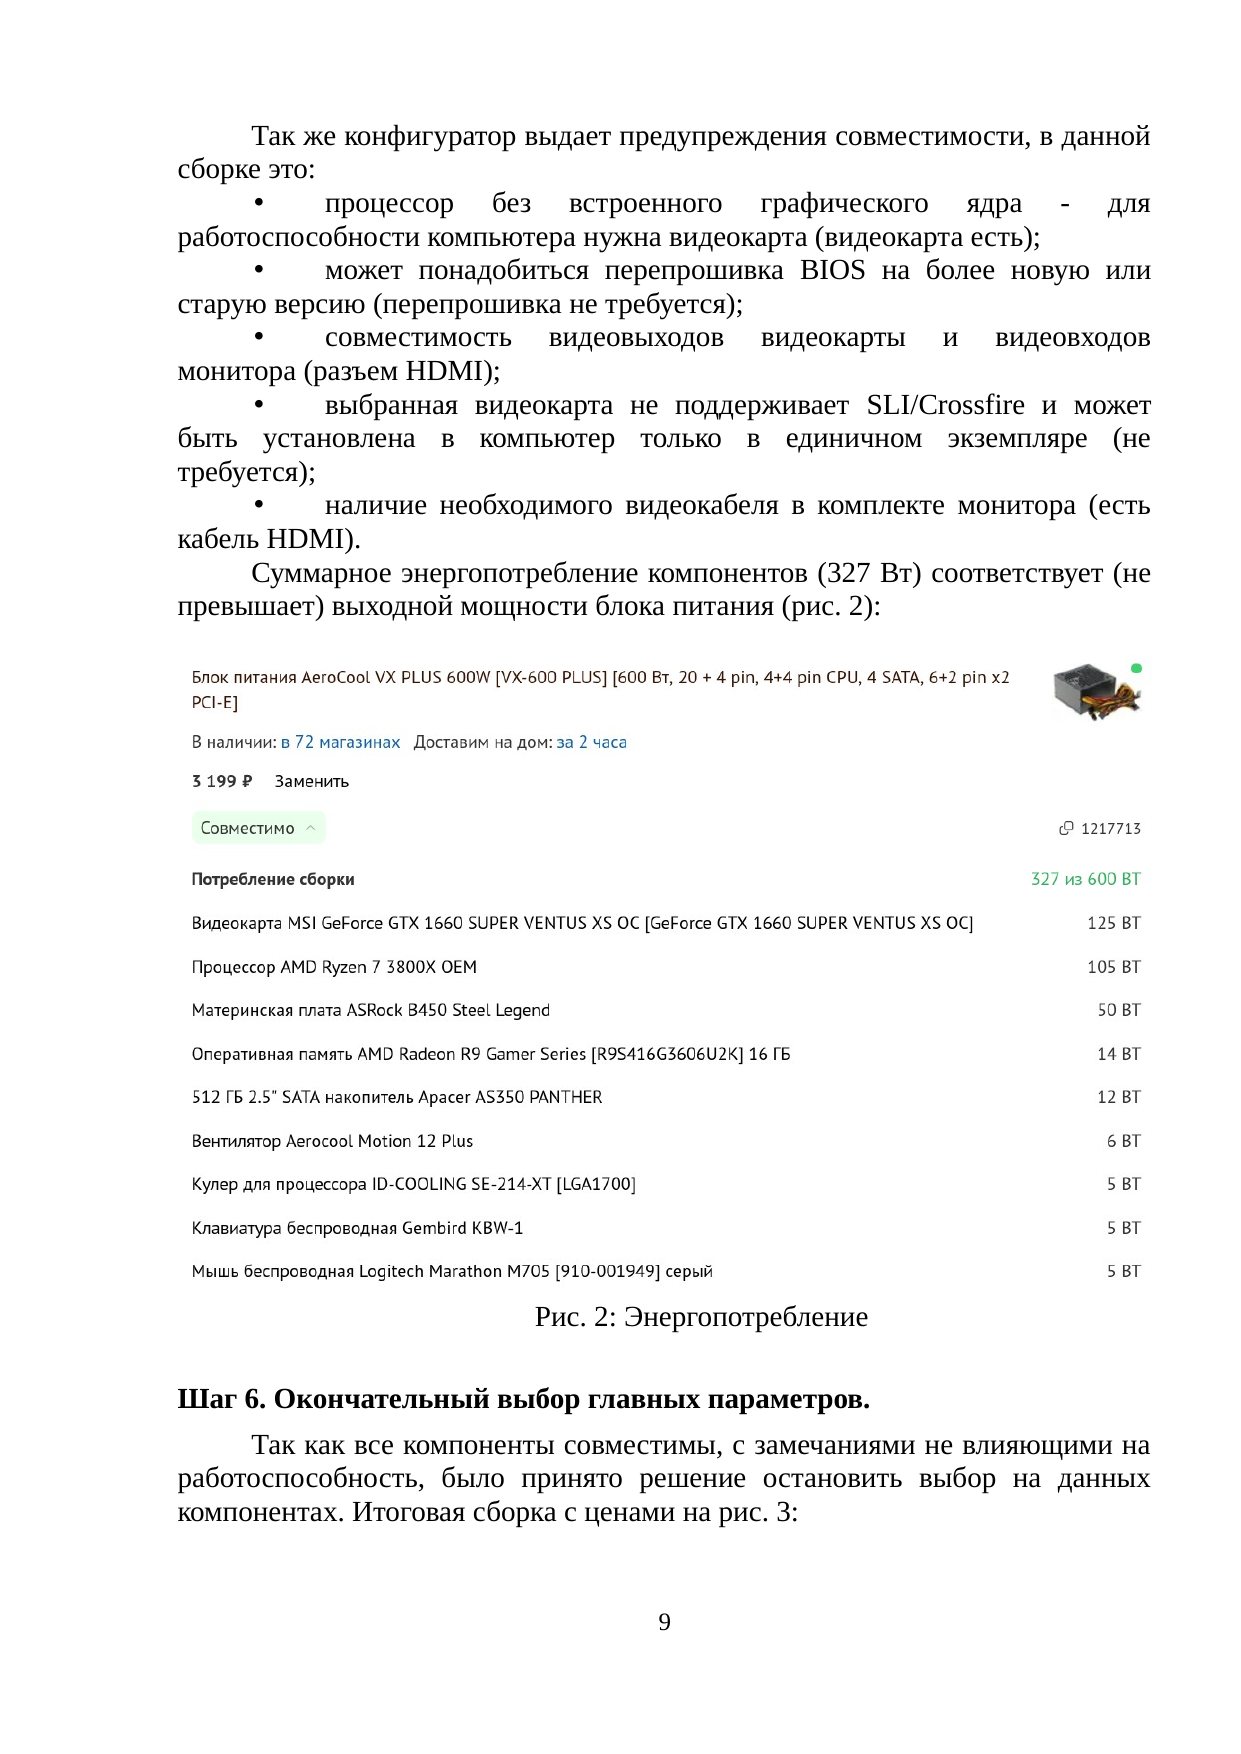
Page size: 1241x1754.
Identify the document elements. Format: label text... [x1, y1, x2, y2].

text Суммарное энергопотребление компонентов (327 Вт) соответствует (не превышает) выходной мощности блока питания (рис. 2): [177, 555, 1152, 622]
text Так как все компоненты совместимы, с замечаниями не влияющими на работоспособность, было принято решение остановить выбор на данных компонентах. Итоговая сборка с ценами на рис. 3: [177, 1427, 1152, 1528]
text Рис. 2: Энергопотребление [177, 1300, 1152, 1333]
subtitle Шаг 6. Окончательный выбор главных параметров. [177, 1381, 1152, 1414]
list может понадобиться перепрошивка BIOS на более новую или старую версию (перепрошивка не требуется); [177, 252, 1152, 319]
list выбранная видеокарта не поддерживает SLI/Crossfire и может быть установлена в компьютер только в единичном экземпляре (не требуется); [177, 387, 1152, 487]
list совместимость видеовыходов видеокарты и видеовходов монитора (разъем HDMI); [177, 319, 1152, 387]
text Так же конфигуратор выдает предупреждения совместимости, в данной сборке это: [177, 118, 1152, 185]
list наличие необходимого видеокабеля в комплекте монитора (есть кабель HDMI). [177, 487, 1152, 555]
picture [177, 655, 1152, 1300]
list процессор без встроенного графического ядра - для работоспособности компьютера нужна видеокарта (видеокарта есть); [177, 185, 1152, 252]
